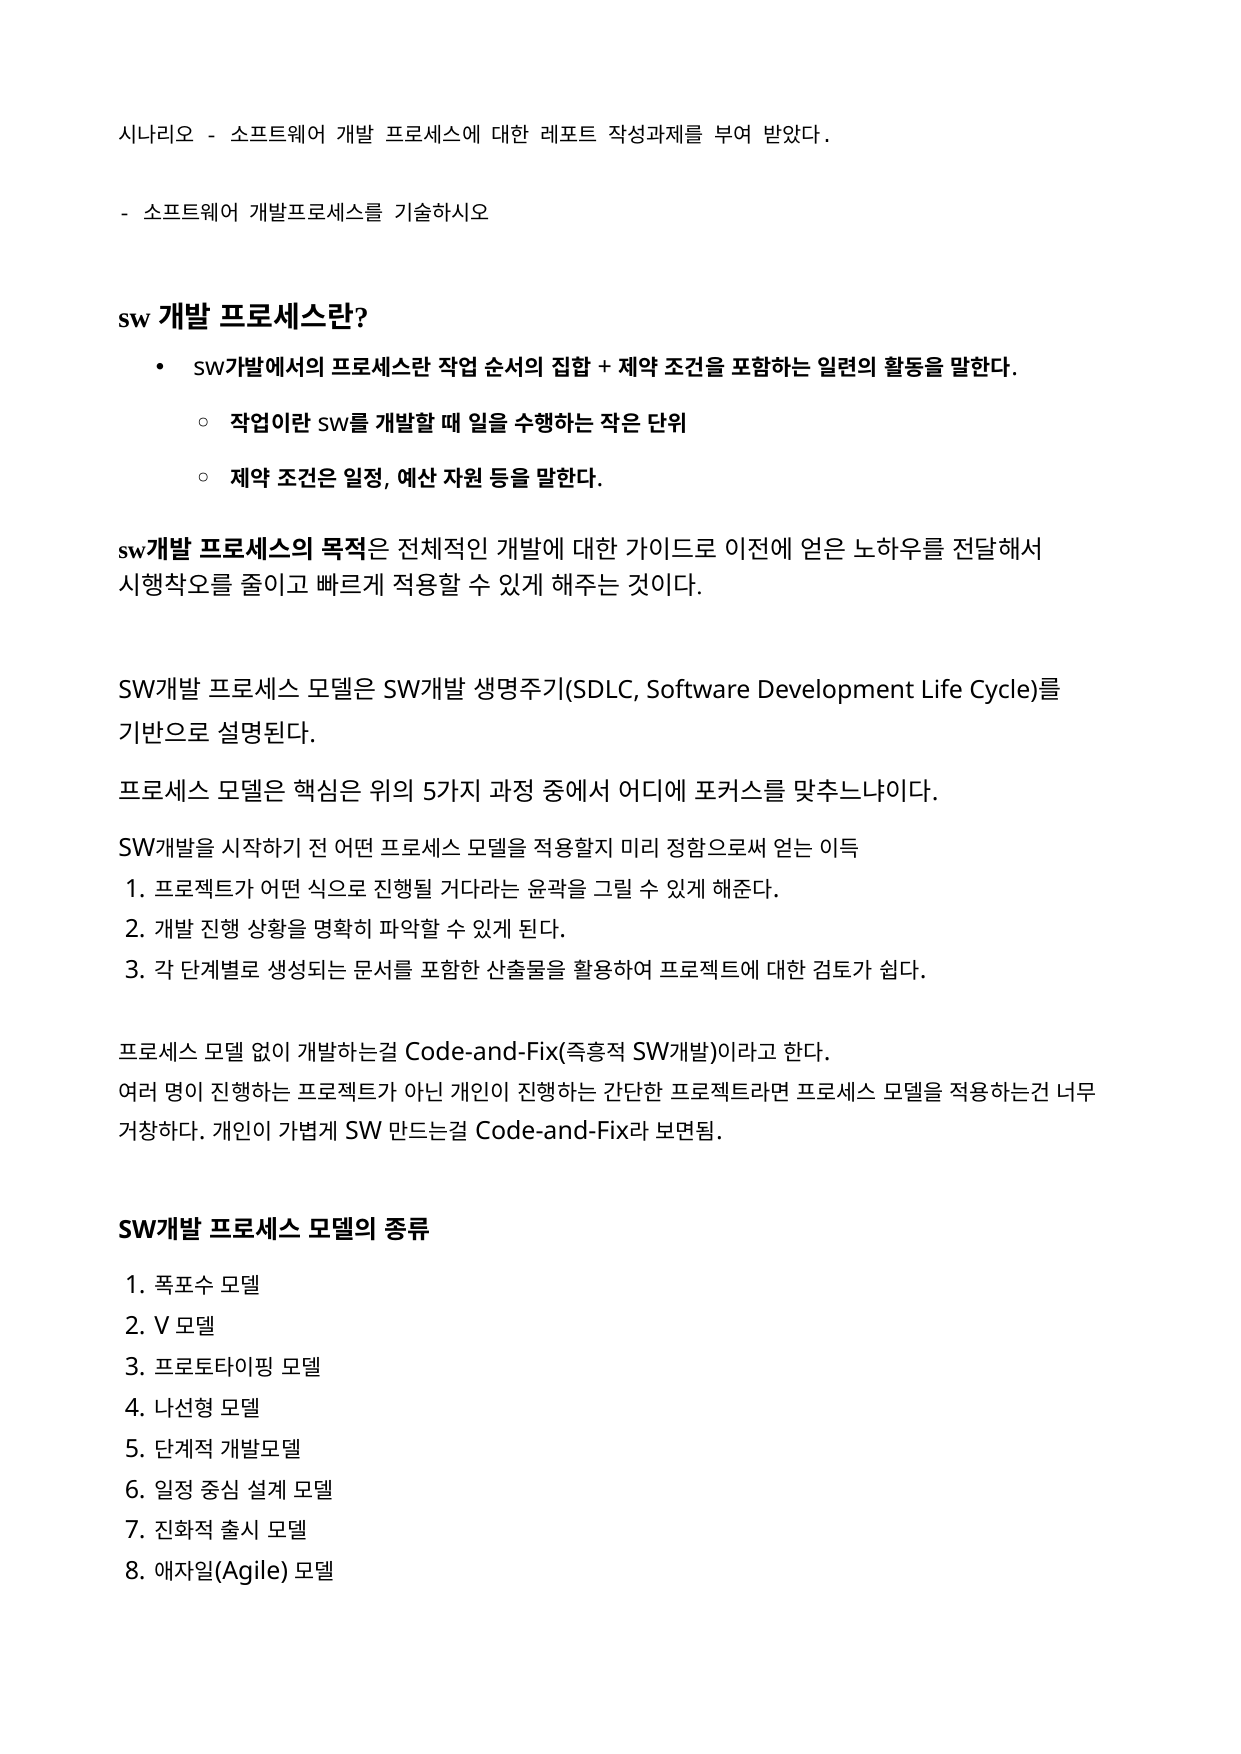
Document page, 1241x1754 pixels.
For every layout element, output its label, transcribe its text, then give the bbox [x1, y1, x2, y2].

list 일정 중심 설계 모델 [154, 1471, 1122, 1505]
text - 소프트웨어 개발프로세스를 기술하시오 [118, 196, 1122, 226]
text 시나리오 - 소프트웨어 개발 프로세스에 대한 레포트 작성과제를 부여 받았다. [118, 118, 1122, 148]
text SW개발 프로세스 모델은 SW개발 생명주기(SDLC, Software Development Life Cycle)를 기반으로 설명된다. [118, 670, 1122, 750]
list 폭포수 모델 [154, 1267, 1122, 1301]
text 프로세스 모델은 핵심은 위의 5가지 과정 중에서 어디에 포커스를 맞추느냐이다. [118, 771, 1122, 808]
list 작업이란 sw를 개발할 때 일을 수행하는 작은 단위 [193, 404, 1122, 438]
list 각 단계별로 생성되는 문서를 포함한 산출물을 활용하여 프로젝트에 대한 검토가 쉽다. [154, 952, 1122, 986]
list 프로젝트가 어떤 식으로 진행될 거다라는 윤곽을 그릴 수 있게 해준다. [154, 870, 1122, 904]
text SW개발을 시작하기 전 어떤 프로세스 모델을 적용할지 미리 정함으로써 얻는 이득 [118, 829, 1122, 863]
subtitle sw 개발 프로세스란? [118, 294, 1122, 336]
list 진화적 출시 모델 [154, 1512, 1122, 1546]
list 애자일(Agile) 모델 [154, 1553, 1122, 1587]
list 프로토타이핑 모델 [154, 1349, 1122, 1383]
list 단계적 개발모델 [154, 1431, 1122, 1464]
text SW개발 프로세스 모델의 종류 [118, 1209, 1122, 1245]
list 개발 진행 상황을 명확히 파악할 수 있게 된다. [154, 911, 1122, 945]
list 제약 조건은 일정, 예산 자원 등을 말한다. [193, 459, 1122, 494]
list 나선형 모델 [154, 1390, 1122, 1424]
list V 모델 [154, 1308, 1122, 1342]
text 프로세스 모델 없이 개발하는걸 Code-and-Fix(즉흥적 SW개발)이라고 한다. [118, 1034, 1122, 1068]
list sw가발에서의 프로세스란 작업 순서의 집합 + 제약 조건을 포함하는 일련의 활동을 말한다. [156, 349, 1122, 383]
text 여러 명이 진행하는 프로젝트가 아닌 개인이 진행하는 간단한 프로젝트라면 프로세스 모델을 적용하는건 너무 거창하다. 개인이 가볍게 SW 만드는걸 Code-and-Fix라 보면됨. [118, 1074, 1122, 1147]
subtitle sw개발 프로세스의 목적은 전체적인 개발에 대한 가이드로 이전에 얻은 노하우를 전달해서 시행착오를 줄이고 빠르게 적용할 수 있게 해주는 것이다. [118, 529, 1122, 602]
